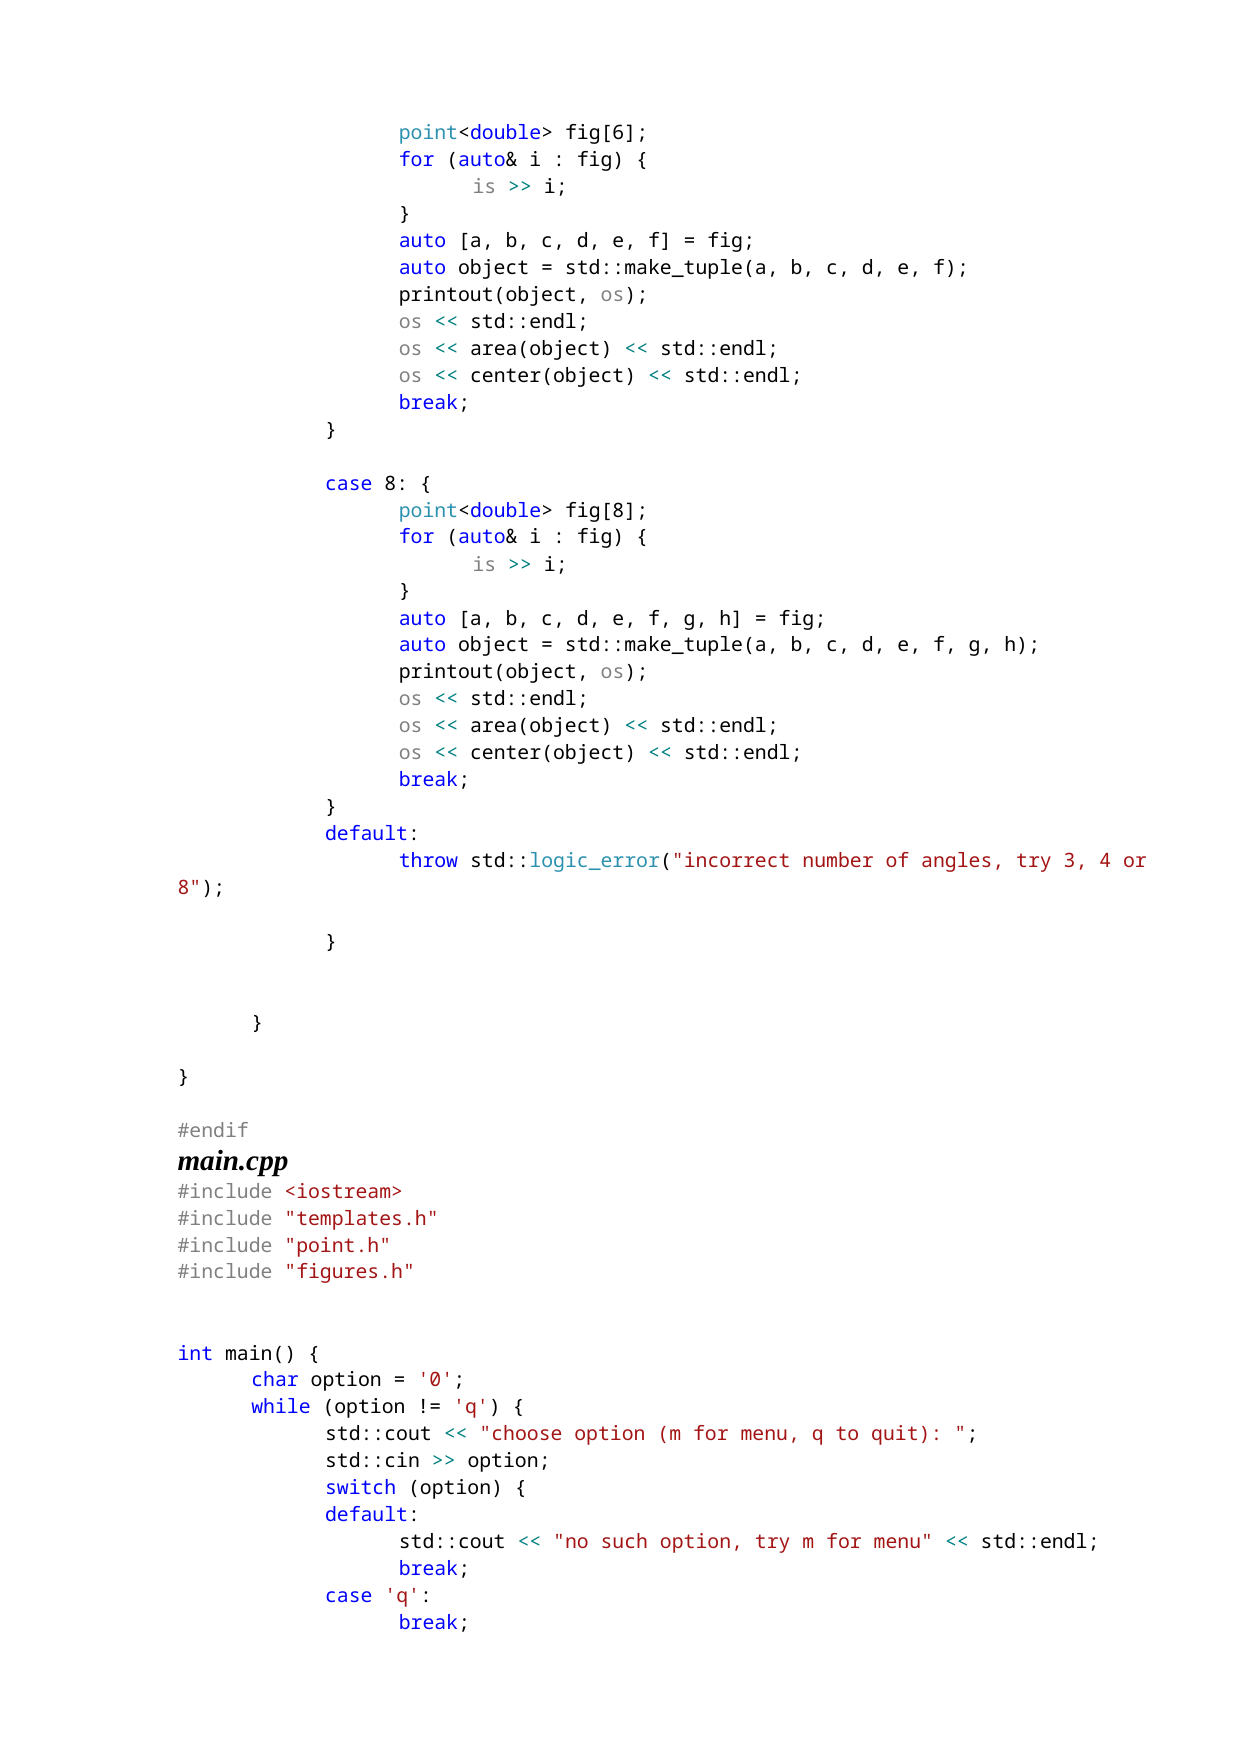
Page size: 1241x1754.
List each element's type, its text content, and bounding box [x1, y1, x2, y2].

text os << center(object) << std::endl; [177, 739, 1152, 766]
text default: [177, 1501, 1152, 1528]
text break; [177, 1554, 1152, 1582]
text } [177, 415, 1152, 442]
text point<double> fig[8]; [177, 496, 1152, 523]
text os << std::endl; [177, 685, 1152, 712]
text } [177, 793, 1152, 819]
text char option = '0'; [177, 1366, 1152, 1393]
text } [177, 199, 1152, 226]
text throw std::logic_error("incorrect number of angles, try 3, 4 or 8"); [177, 847, 1152, 901]
text } [177, 577, 1152, 604]
text printout(object, os); [177, 280, 1152, 307]
text is >> i; [177, 550, 1152, 577]
text #include "figures.h" [177, 1258, 1152, 1285]
text } [177, 1008, 1152, 1035]
text break; [177, 766, 1152, 793]
text break; [177, 1608, 1152, 1636]
text } [177, 1062, 1152, 1089]
text os << std::endl; [177, 307, 1152, 334]
text #endif [177, 1116, 1152, 1143]
text auto object = std::make_tuple(a, b, c, d, e, f, g, h); [177, 631, 1152, 658]
text int main() { [177, 1339, 1152, 1366]
text case 'q': [177, 1582, 1152, 1608]
text auto [a, b, c, d, e, f, g, h] = fig; [177, 604, 1152, 631]
text std::cin >> option; [177, 1447, 1152, 1474]
text #include "templates.h" [177, 1204, 1152, 1231]
text os << area(object) << std::endl; [177, 334, 1152, 361]
text case 8: { [177, 469, 1152, 496]
text os << center(object) << std::endl; [177, 361, 1152, 388]
text #include "point.h" [177, 1231, 1152, 1258]
text auto [a, b, c, d, e, f] = fig; [177, 226, 1152, 253]
text std::cout << "no such option, try m for menu" << std::endl; [177, 1528, 1152, 1554]
text auto object = std::make_tuple(a, b, c, d, e, f); [177, 253, 1152, 280]
text std::cout << "choose option (m for menu, q to quit): "; [177, 1420, 1152, 1447]
text #include <iostream> [177, 1177, 1152, 1204]
text is >> i; [177, 172, 1152, 199]
text main.cpp [177, 1143, 1152, 1177]
text for (auto& i : fig) { [177, 523, 1152, 550]
text printout(object, os); [177, 658, 1152, 685]
text break; [177, 388, 1152, 415]
text } [177, 927, 1152, 954]
text default: [177, 819, 1152, 847]
text switch (option) { [177, 1474, 1152, 1501]
text while (option != 'q') { [177, 1393, 1152, 1420]
text for (auto& i : fig) { [177, 145, 1152, 172]
text point<double> fig[6]; [177, 118, 1152, 145]
text os << area(object) << std::endl; [177, 712, 1152, 739]
